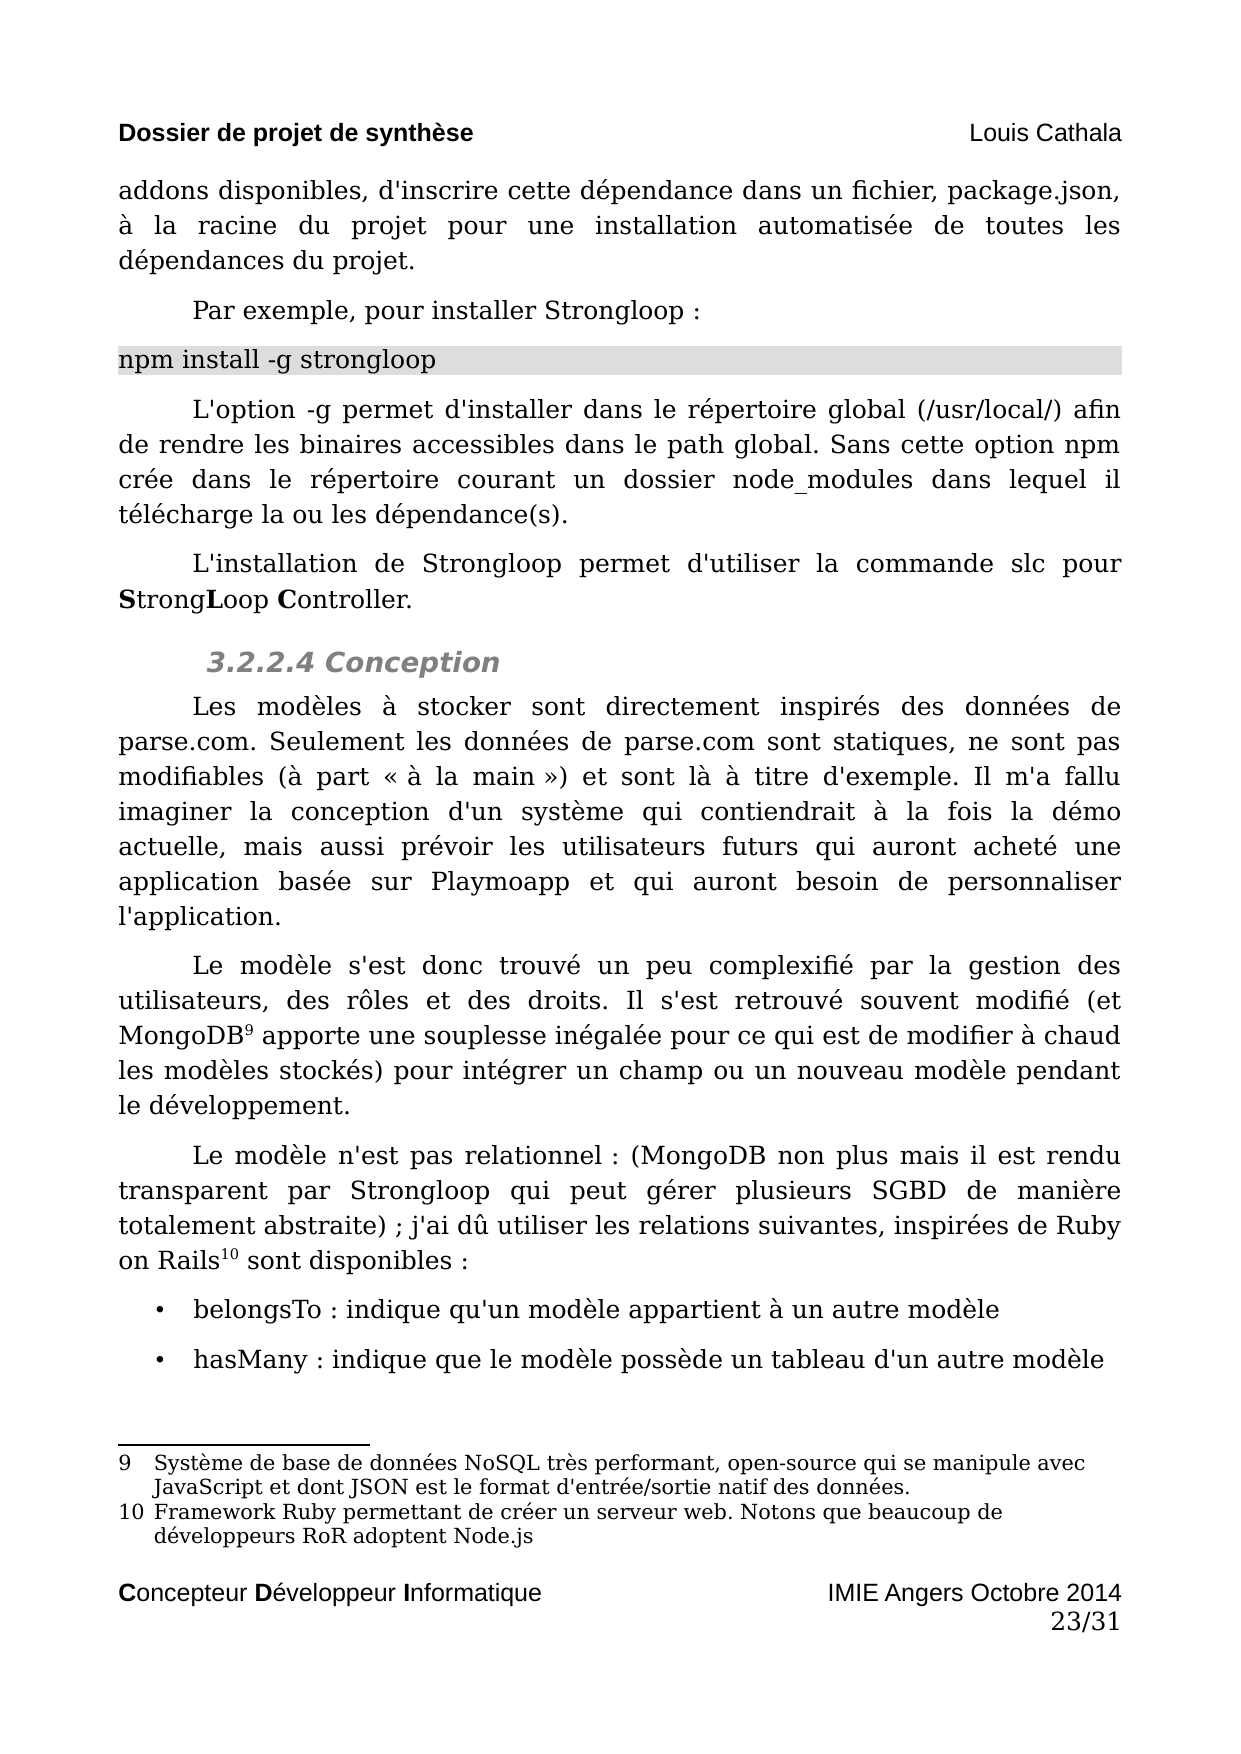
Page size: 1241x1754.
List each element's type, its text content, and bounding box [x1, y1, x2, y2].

text L'installation de Strongloop permet d'utiliser la commande slc pour StrongLoop Controller. [118, 550, 1122, 614]
list belongsTo : indique qu'un modèle appartient à un autre modèle [156, 1296, 1122, 1325]
text Les modèles à stocker sont directement inspirés des données de parse.com. Seulement les données de parse.com sont statiques, ne sont pas modifiables (à part « à la main ») et sont là à titre d'exemple. Il m'a fallu imaginer la conception d'un système qui contiendrait à la fois la démo actuelle, mais aussi prévoir les utilisateurs futurs qui auront acheté une application basée sur Playmoapp et qui auront besoin de personnaliser l'application. [118, 692, 1122, 931]
text Système de base de données NoSQL très performant, open-source qui se manipule avec JavaScript et dont JSON est le format d'entrée/sortie natif des données. [118, 1451, 1122, 1500]
list hasMany : indique que le modèle possède un tableau d'un autre modèle [156, 1345, 1122, 1374]
text Le modèle s'est donc trouvé un peu complexifié par la gestion des utilisateurs, des rôles et des droits. Il s'est retrouvé souvent modifié (et MongoDB apporte une souplesse inégalée pour ce qui est de modifier à chaud les modèles stockés) pour intégrer un champ ou un nouveau modèle pendant le développement. [118, 951, 1122, 1121]
text Par exemple, pour installer Strongloop : [118, 296, 1122, 325]
text Le modèle n'est pas relationnel : (MongoDB non plus mais il est rendu transparent par Strongloop qui peut gérer plusieurs SGBD de manière totalement abstraite) ; j'ai dû utiliser les relations suivantes, inspirées de Ruby on Rails sont disponibles : [118, 1141, 1122, 1275]
subtitle Conception [207, 647, 1122, 679]
text npm install -g strongloop [118, 346, 1122, 375]
text Framework Ruby permettant de créer un serveur web. Notons que beaucoup de développeurs RoR adoptent Node.js [118, 1500, 1122, 1548]
text L'option -g permet d'installer dans le répertoire global (/usr/local/) afin de rendre les binaires accessibles dans le path global. Sans cette option npm crée dans le répertoire courant un dossier node_modules dans lequel il télécharge la ou les dépendance(s). [118, 395, 1122, 529]
text addons disponibles, d'inscrire cette dépendance dans un fichier, package.json, à la racine du projet pour une installation automatisée de toutes les dépendances du projet. [118, 176, 1122, 276]
